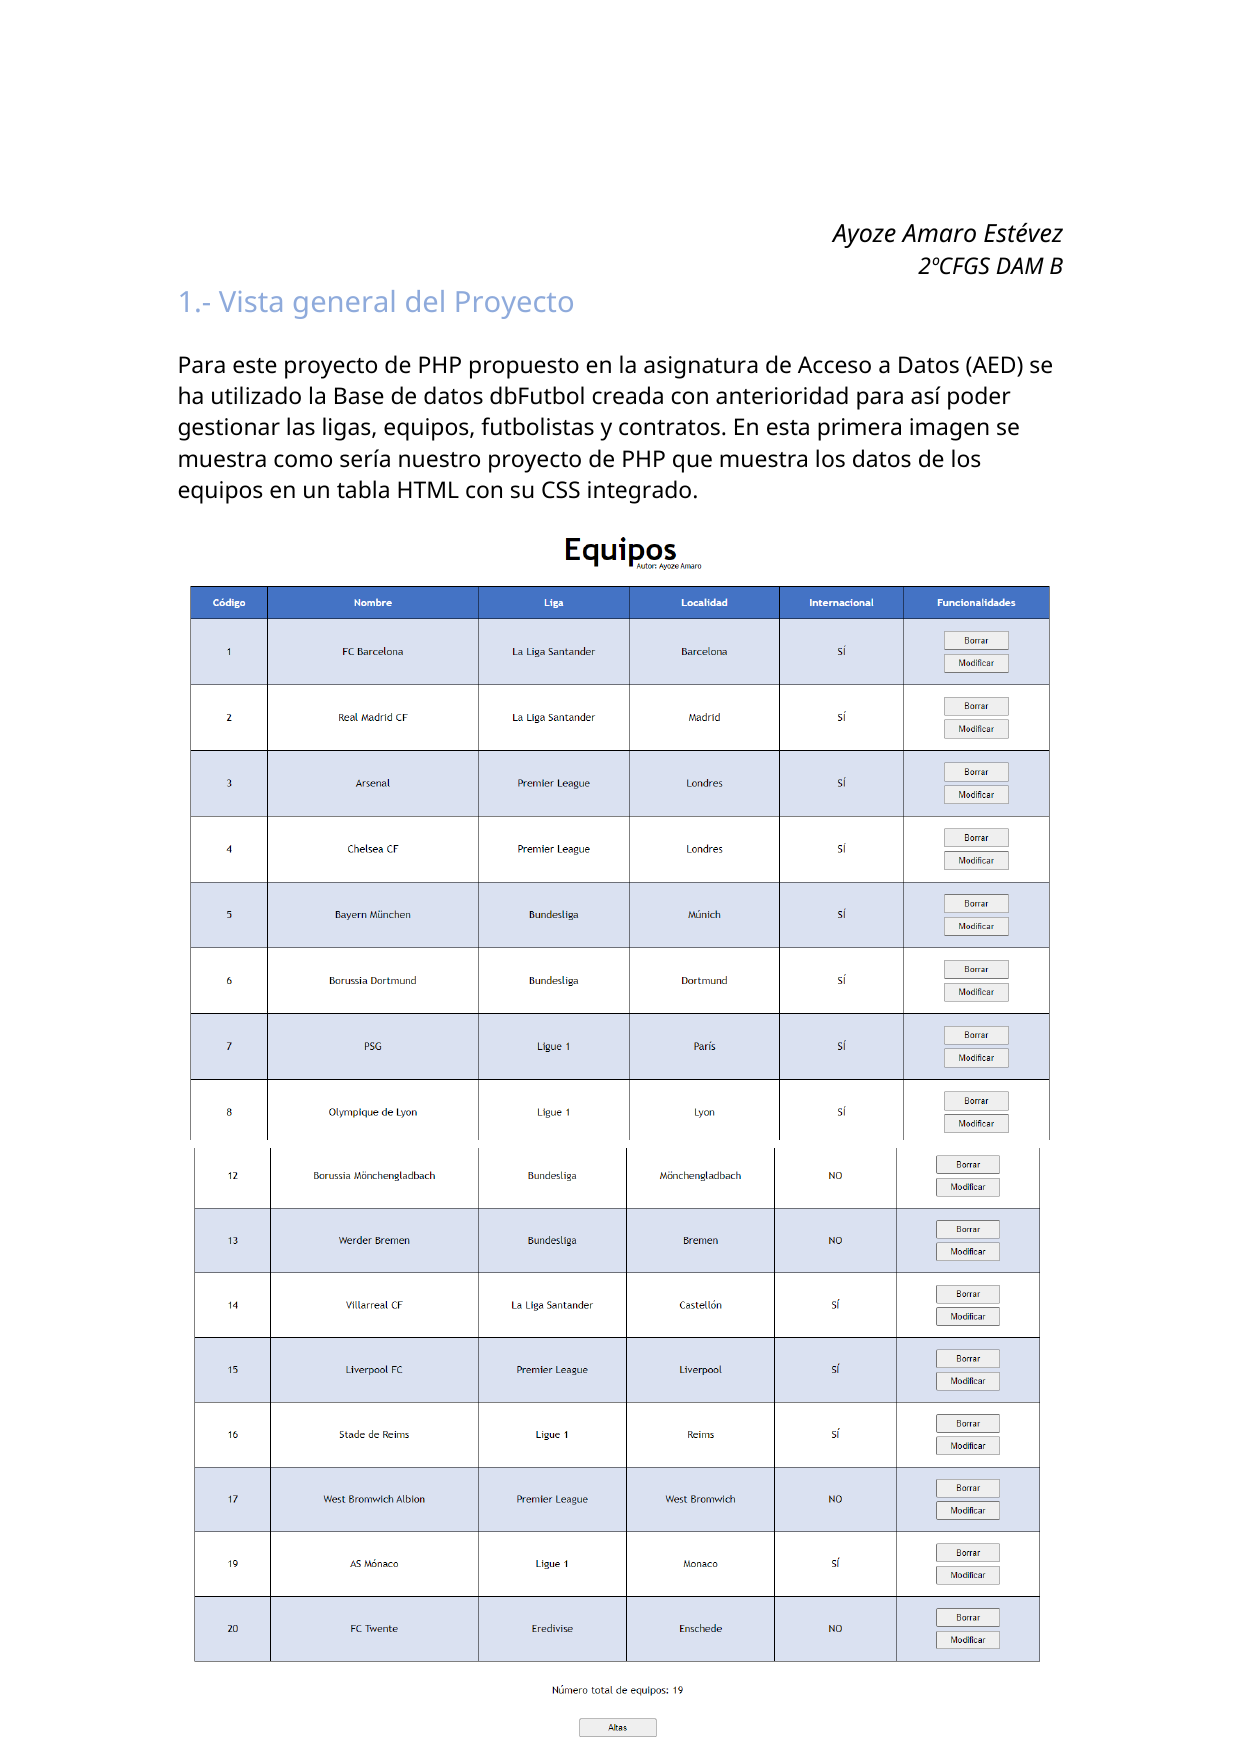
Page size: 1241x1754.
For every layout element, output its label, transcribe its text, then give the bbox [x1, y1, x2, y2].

text 1.- Vista general del Proyecto [177, 281, 1063, 321]
text Ayoze Amaro Estévez [177, 216, 1063, 250]
text 2ºCFGS DAM B [177, 250, 1063, 281]
text Para este proyecto de PHP propuesto en la asignatura de Acceso a Datos (AED) se ha utilizado la Base de datos dbFutbol creada con anterioridad para así poder gestionar las ligas, equipos, futbolistas y contratos. En esta primera imagen se muestra como sería nuestro proyecto de PHP que muestra los datos de los equipos en un tabla HTML con su CSS integrado. [177, 349, 1063, 505]
picture [177, 1148, 1063, 1754]
picture [177, 518, 1063, 1140]
